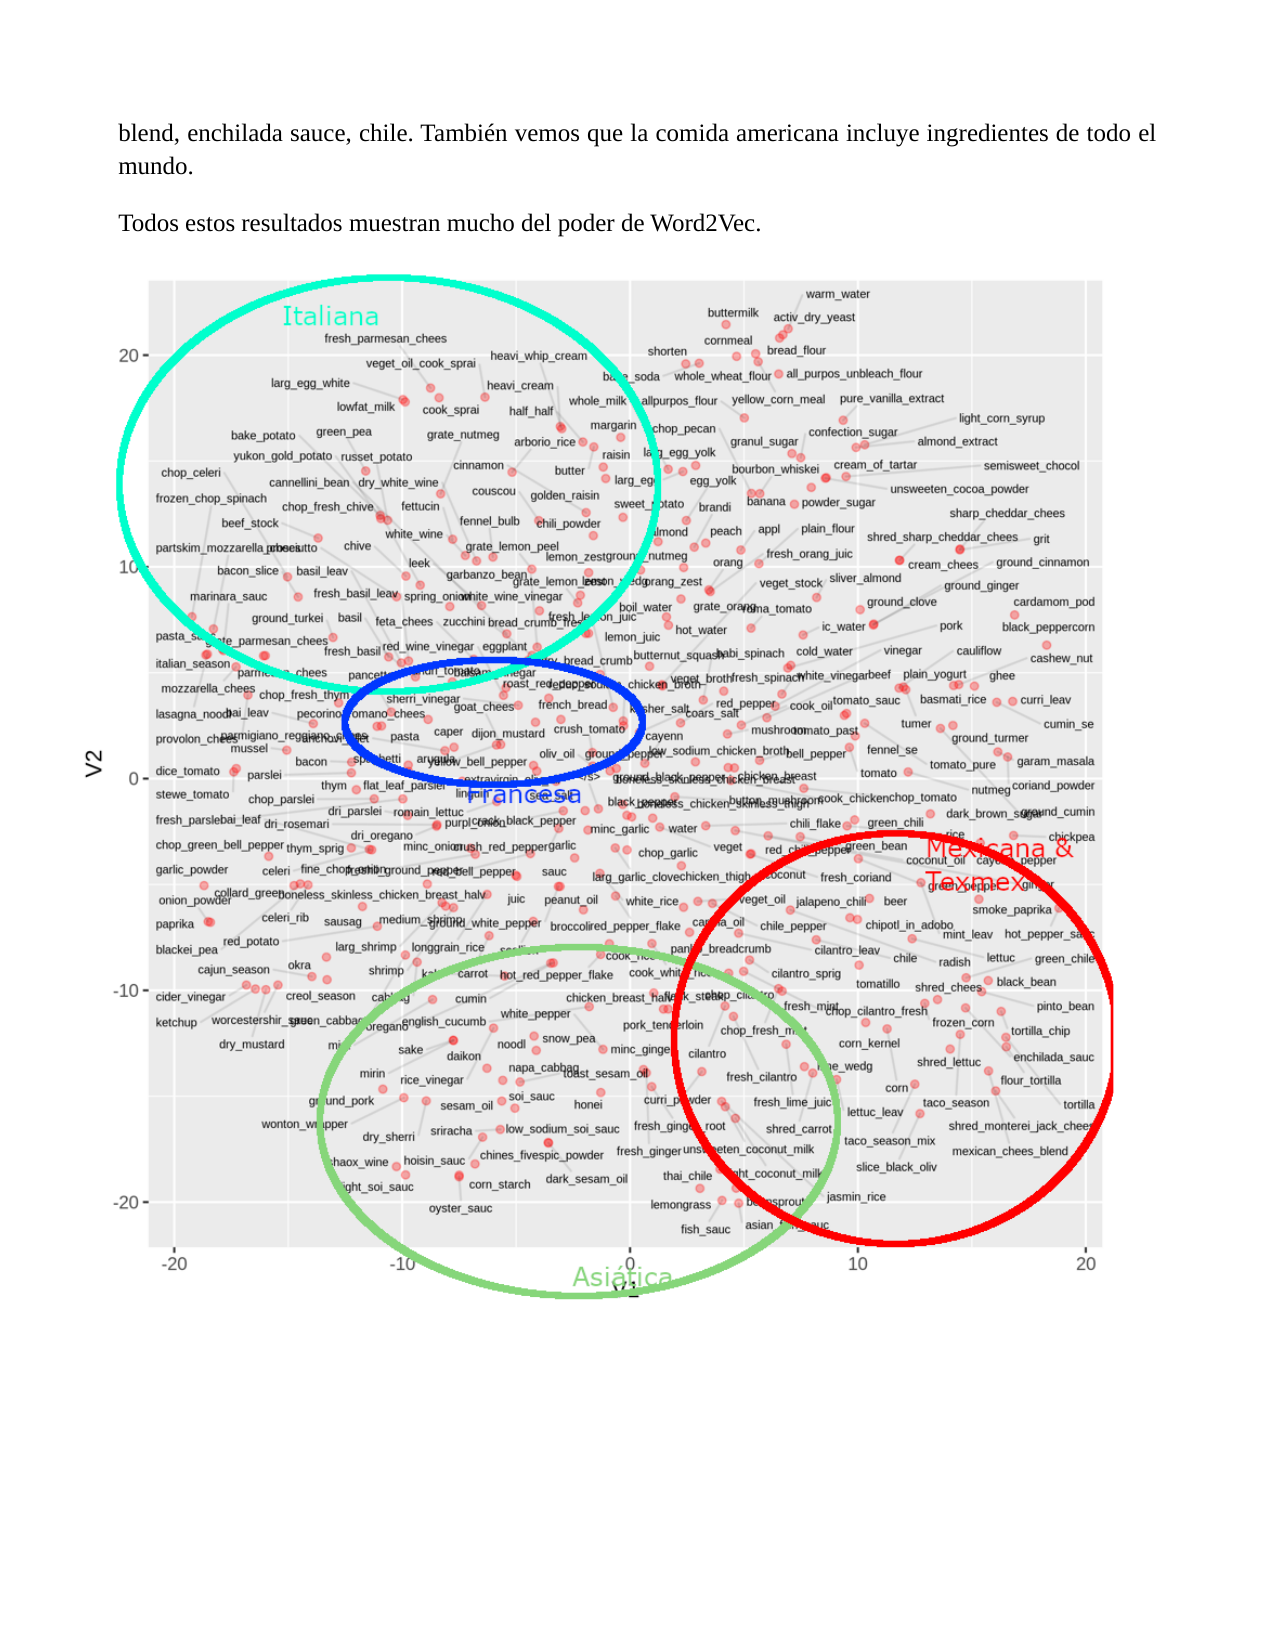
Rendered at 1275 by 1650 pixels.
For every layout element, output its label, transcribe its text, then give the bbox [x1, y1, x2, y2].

picture [74, 269, 1114, 1309]
text blend, enchilada sauce, chile. También vemos que la comida americana incluye ingredientes de todo el mundo. [118, 118, 1157, 180]
text Todos estos resultados muestran mucho del poder de Word2Vec. [118, 208, 1157, 237]
